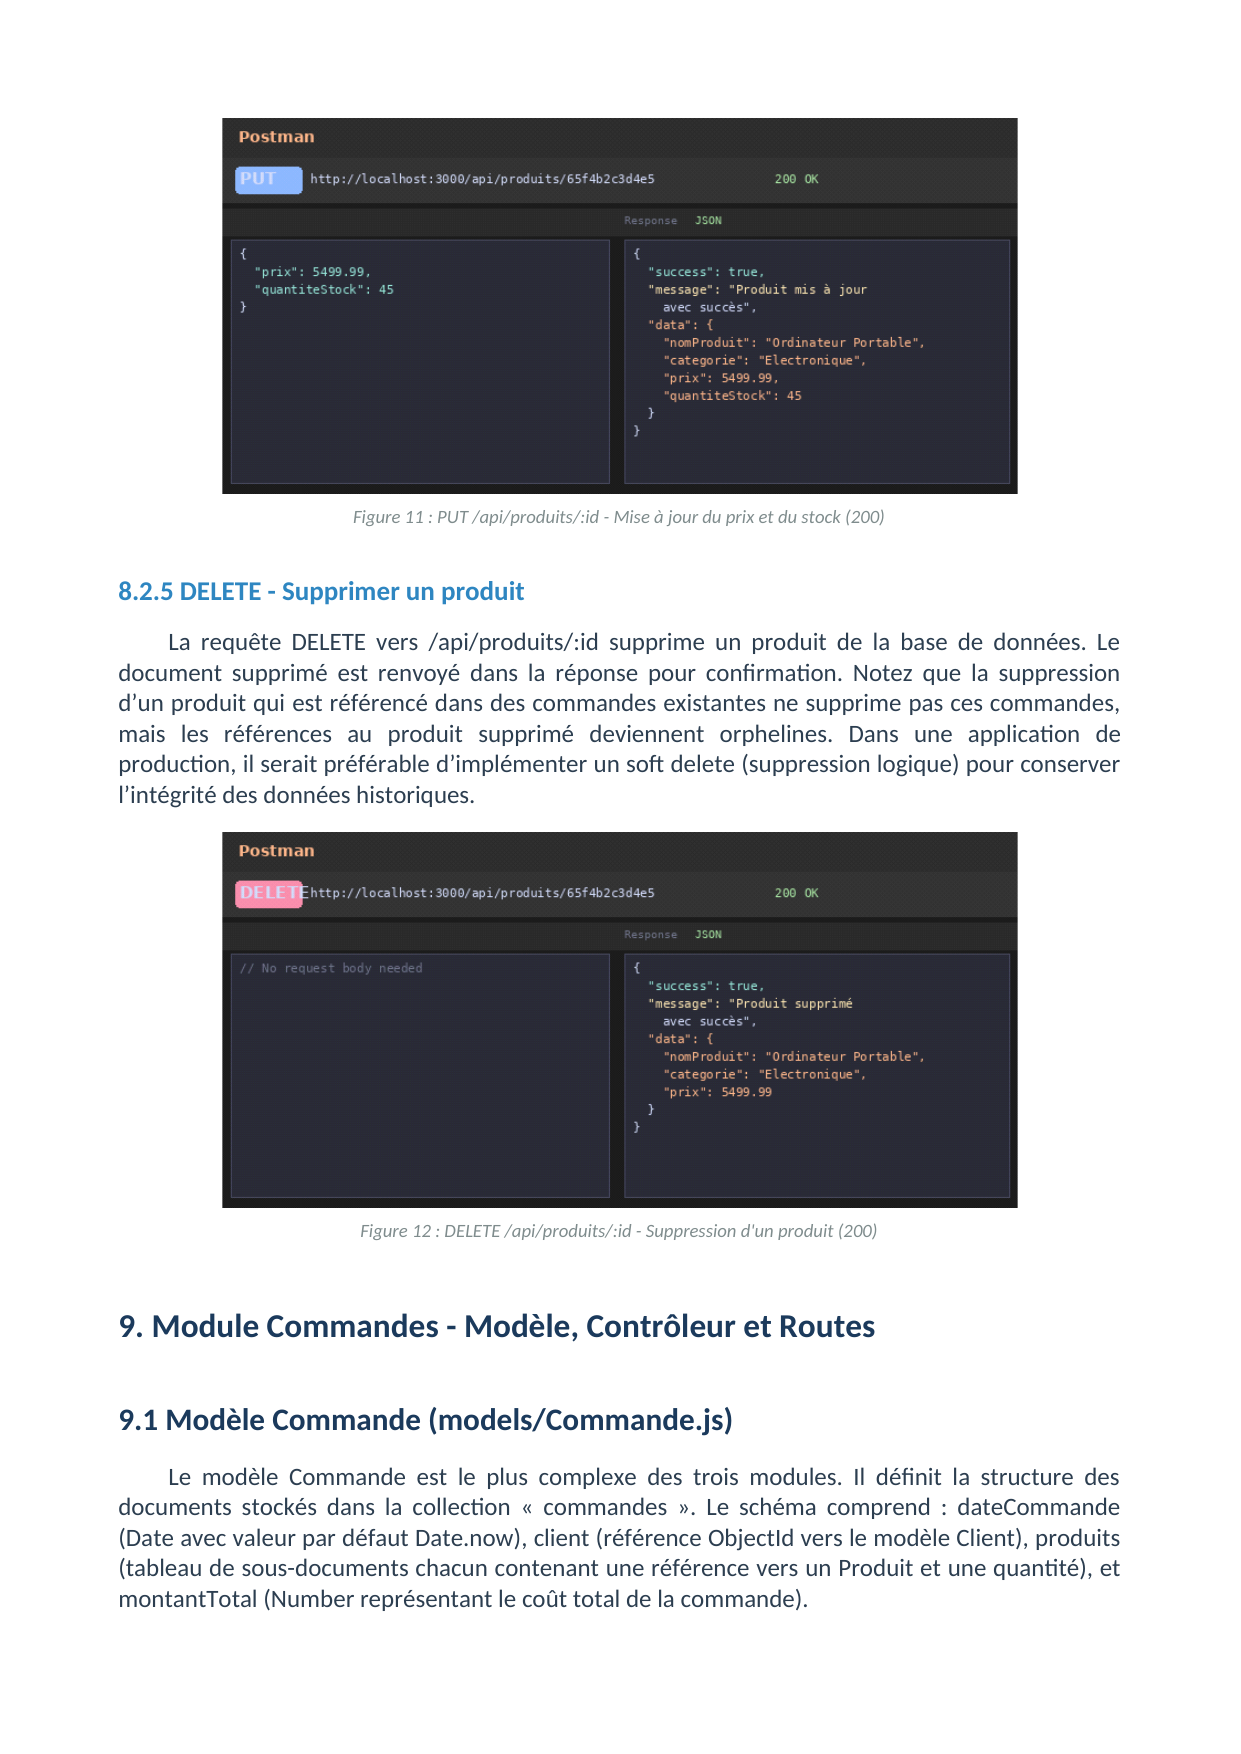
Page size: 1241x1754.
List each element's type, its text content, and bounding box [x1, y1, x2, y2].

text La requête DELETE vers /api/produits/:id supprime un produit de la base de données. Le document supprimé est renvoyé dans la réponse pour confirmation. Notez que la suppression d’un produit qui est référencé dans des commandes existantes ne supprime pas ces commandes, mais les références au produit supprimé deviennent orphelines. Dans une application de production, il serait préférable d’implémenter un soft delete (suppression logique) pour conserver l’intégrité des données historiques. [118, 626, 1122, 809]
text Figure 11 : PUT /api/produits/:id - Mise à jour du prix et du stock (200) [118, 506, 1122, 528]
text 8.2.5 DELETE - Supprimer un produit [118, 574, 1122, 607]
text 9. Module Commandes - Modèle, Contrôleur et Routes [118, 1305, 1122, 1346]
text Le modèle Commande est le plus complexe des trois modules. Il définit la structure des documents stockés dans la collection « commandes ». Le schéma comprend : dateCommande (Date avec valeur par défaut Date.now), client (référence ObjectId vers le modèle Client), produits (tableau de sous-documents chacun contenant une référence vers un Produit et une quantité), et montantTotal (Number représentant le coût total de la commande). [118, 1461, 1122, 1614]
text 9.1 Modèle Commande (models/Commande.js) [118, 1400, 1122, 1438]
text Figure 12 : DELETE /api/produits/:id - Suppression d'un produit (200) [118, 1220, 1122, 1243]
